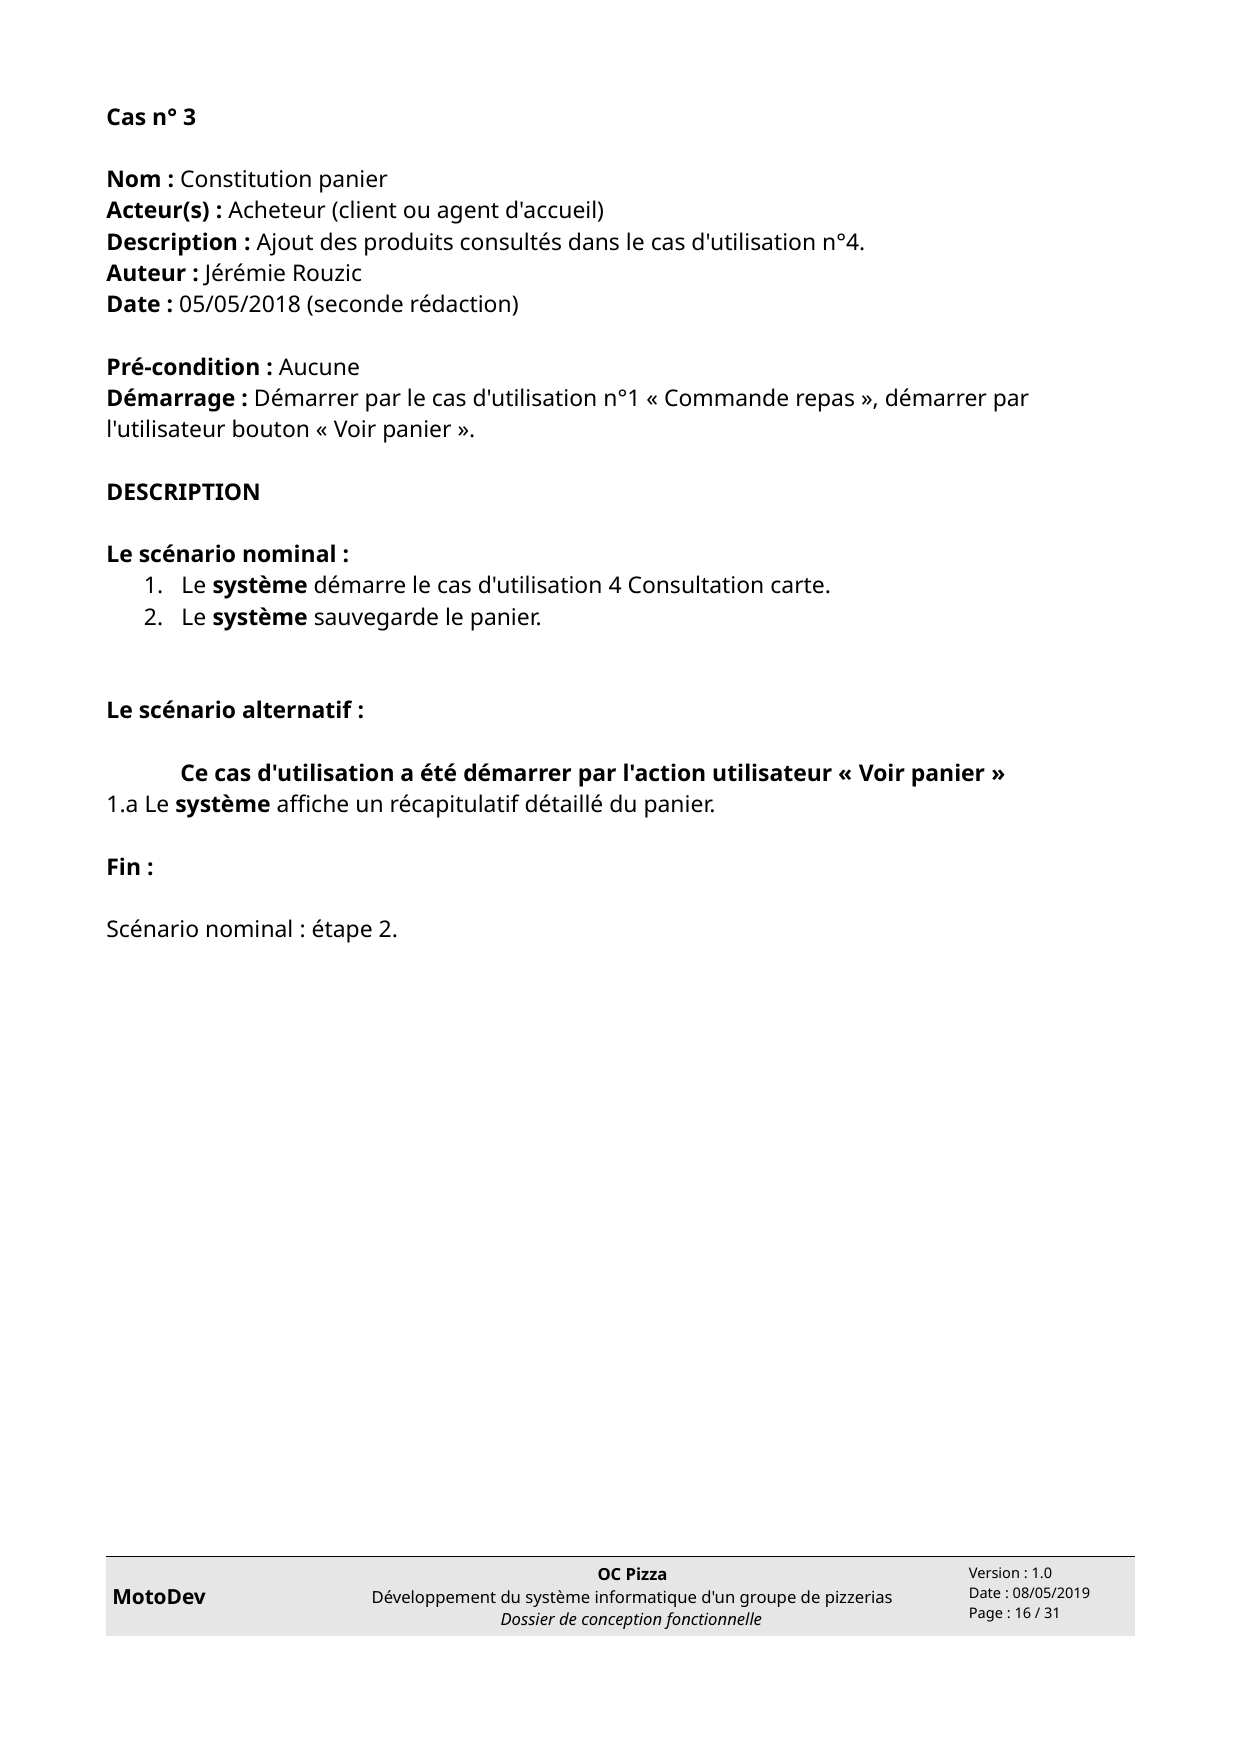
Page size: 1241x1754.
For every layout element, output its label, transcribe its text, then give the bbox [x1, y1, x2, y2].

text Nom : Constitution panier [106, 163, 1134, 194]
text Le scénario nominal : [106, 538, 1134, 569]
text Acteur(s) : Acheteur (client ou agent d'accueil) [106, 194, 1134, 225]
text Description : Ajout des produits consultés dans le cas d'utilisation n°4. [106, 225, 1134, 257]
text DESCRIPTION [106, 475, 1134, 507]
text Fin : [106, 850, 1134, 882]
text 1.a Le système affiche un récapitulatif détaillé du panier. [106, 788, 1134, 819]
text Ce cas d'utilisation a été démarrer par l'action utilisateur « Voir panier » [106, 757, 1134, 788]
text Cas n° 3 [106, 100, 1134, 132]
list Le système démarre le cas d'utilisation 4 Consultation carte. [144, 569, 1134, 600]
list Le système sauvegarde le panier. [144, 600, 1134, 632]
text Scénario nominal : étape 2. [106, 913, 1134, 944]
text Pré-condition : Aucune [106, 350, 1134, 382]
text Date : 05/05/2018 (seconde rédaction) [106, 288, 1134, 319]
text Auteur : Jérémie Rouzic [106, 257, 1134, 288]
text Le scénario alternatif : [106, 694, 1134, 725]
text Démarrage : Démarrer par le cas d'utilisation n°1 « Commande repas », démarrer par l'utilisateur bouton « Voir panier ». [106, 382, 1134, 444]
